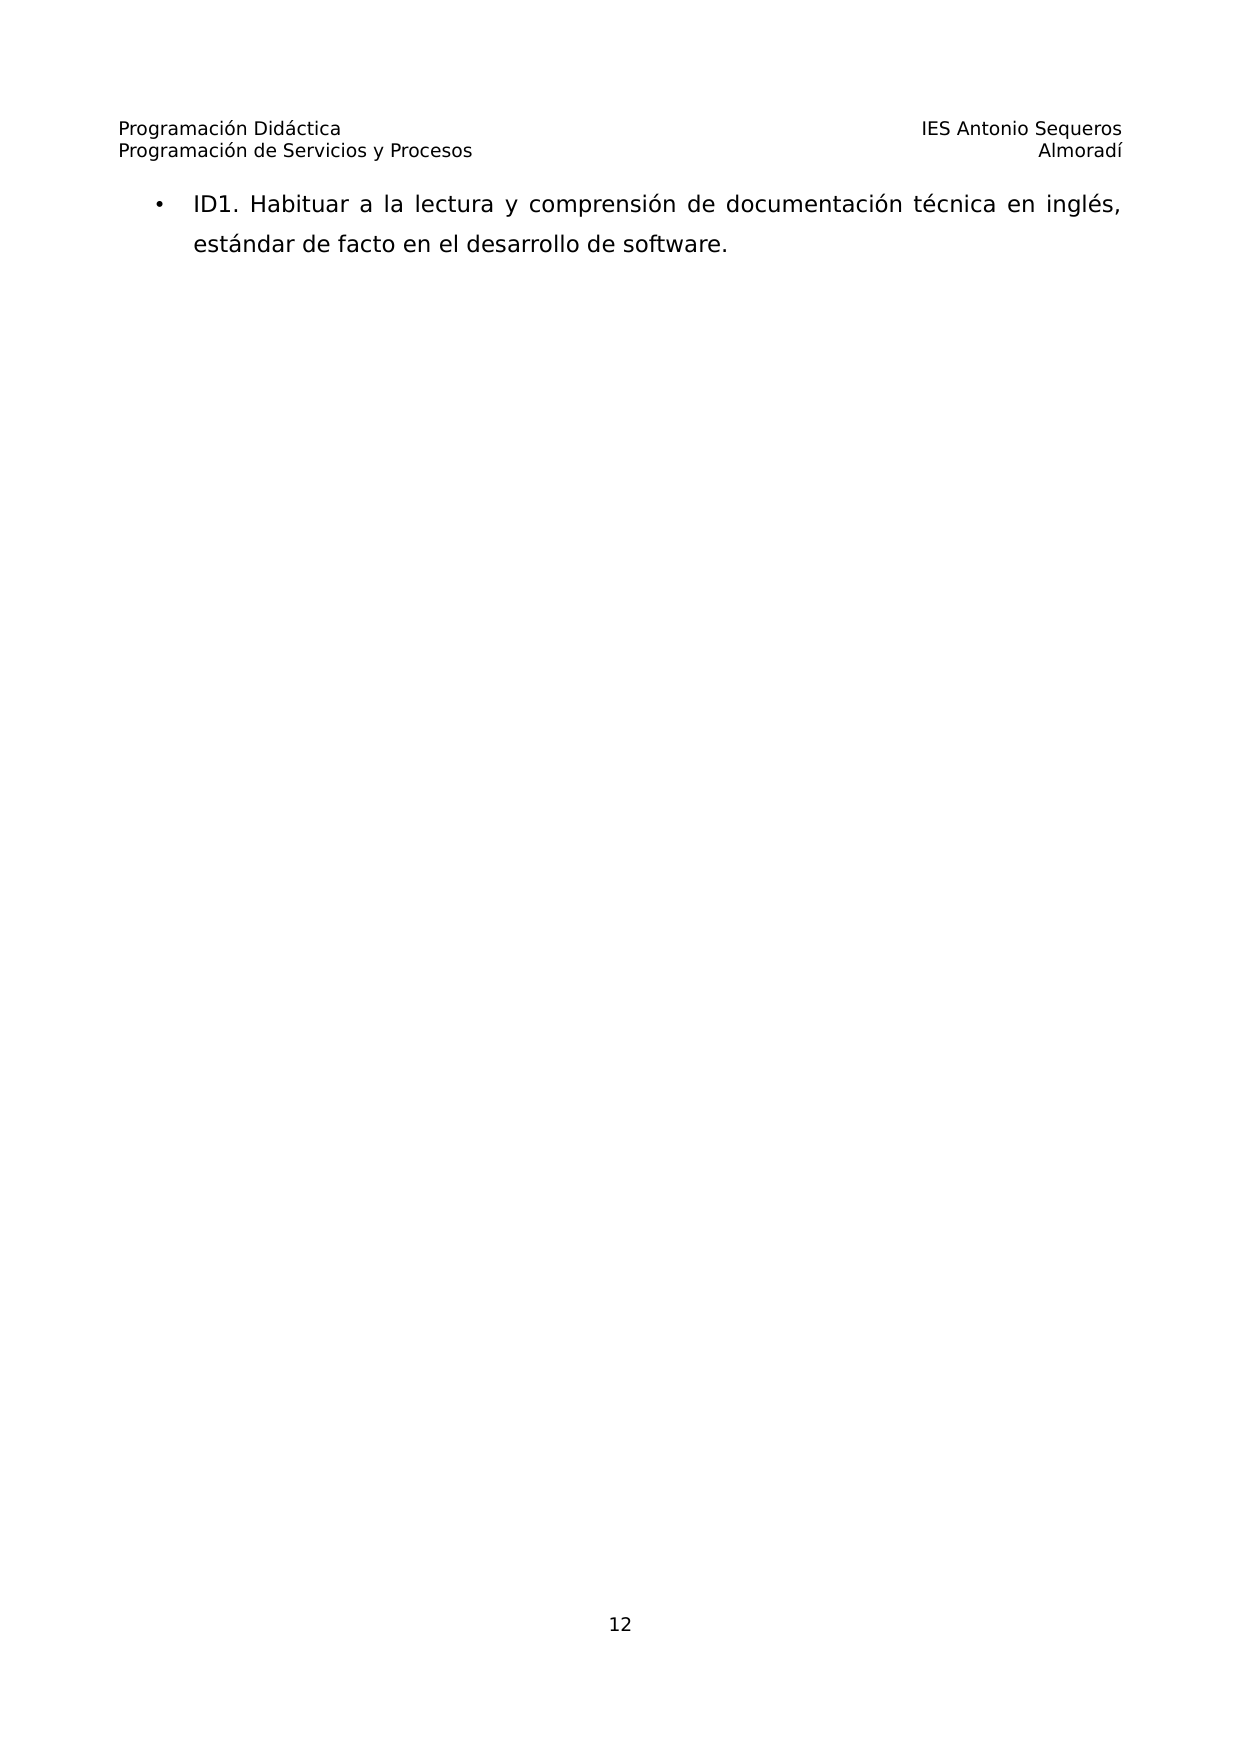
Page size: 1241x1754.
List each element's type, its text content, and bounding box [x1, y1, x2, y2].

list ID1. Habituar a la lectura y comprensión de documentación técnica en inglés, estándar de facto en el desarrollo de software. [156, 191, 1122, 258]
